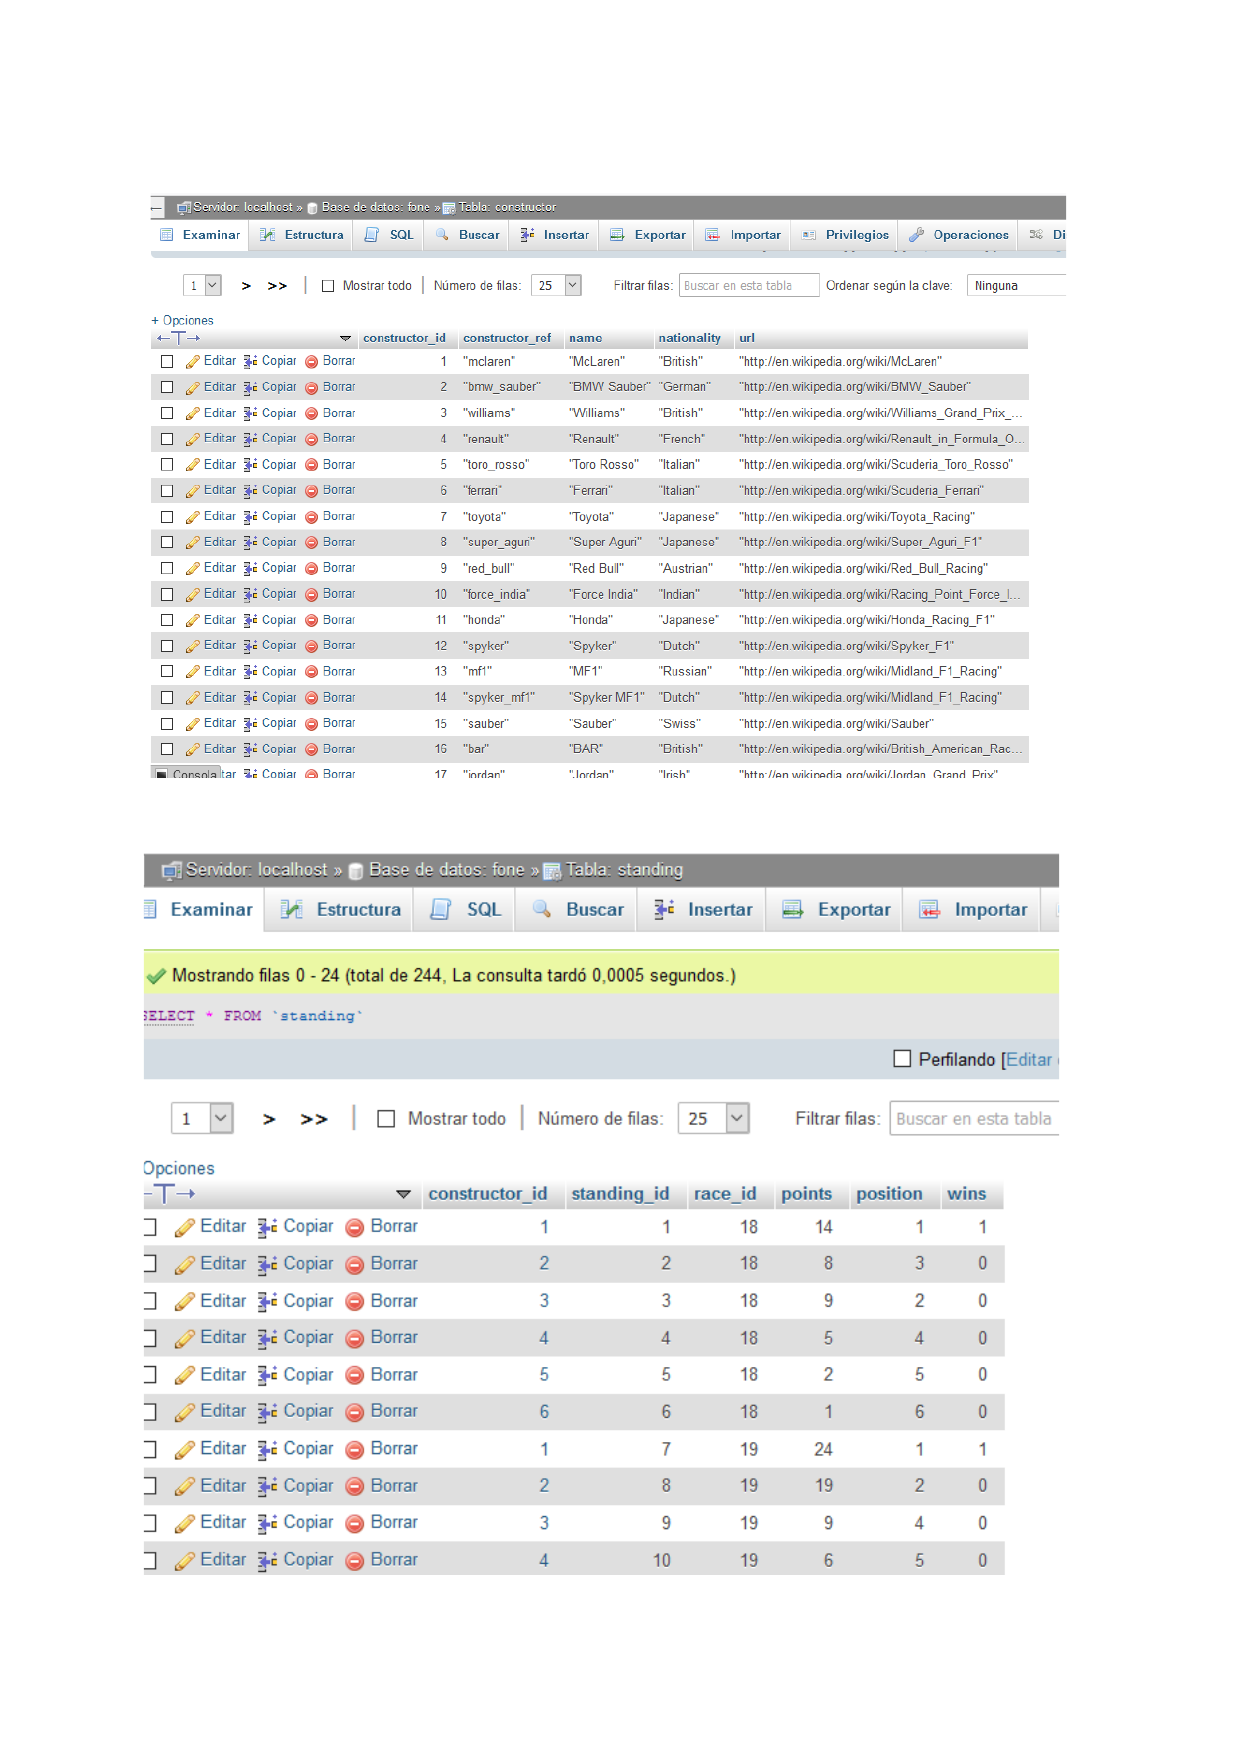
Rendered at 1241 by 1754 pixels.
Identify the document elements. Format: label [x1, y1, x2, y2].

picture [143, 853, 1060, 1575]
picture [150, 193, 1067, 778]
